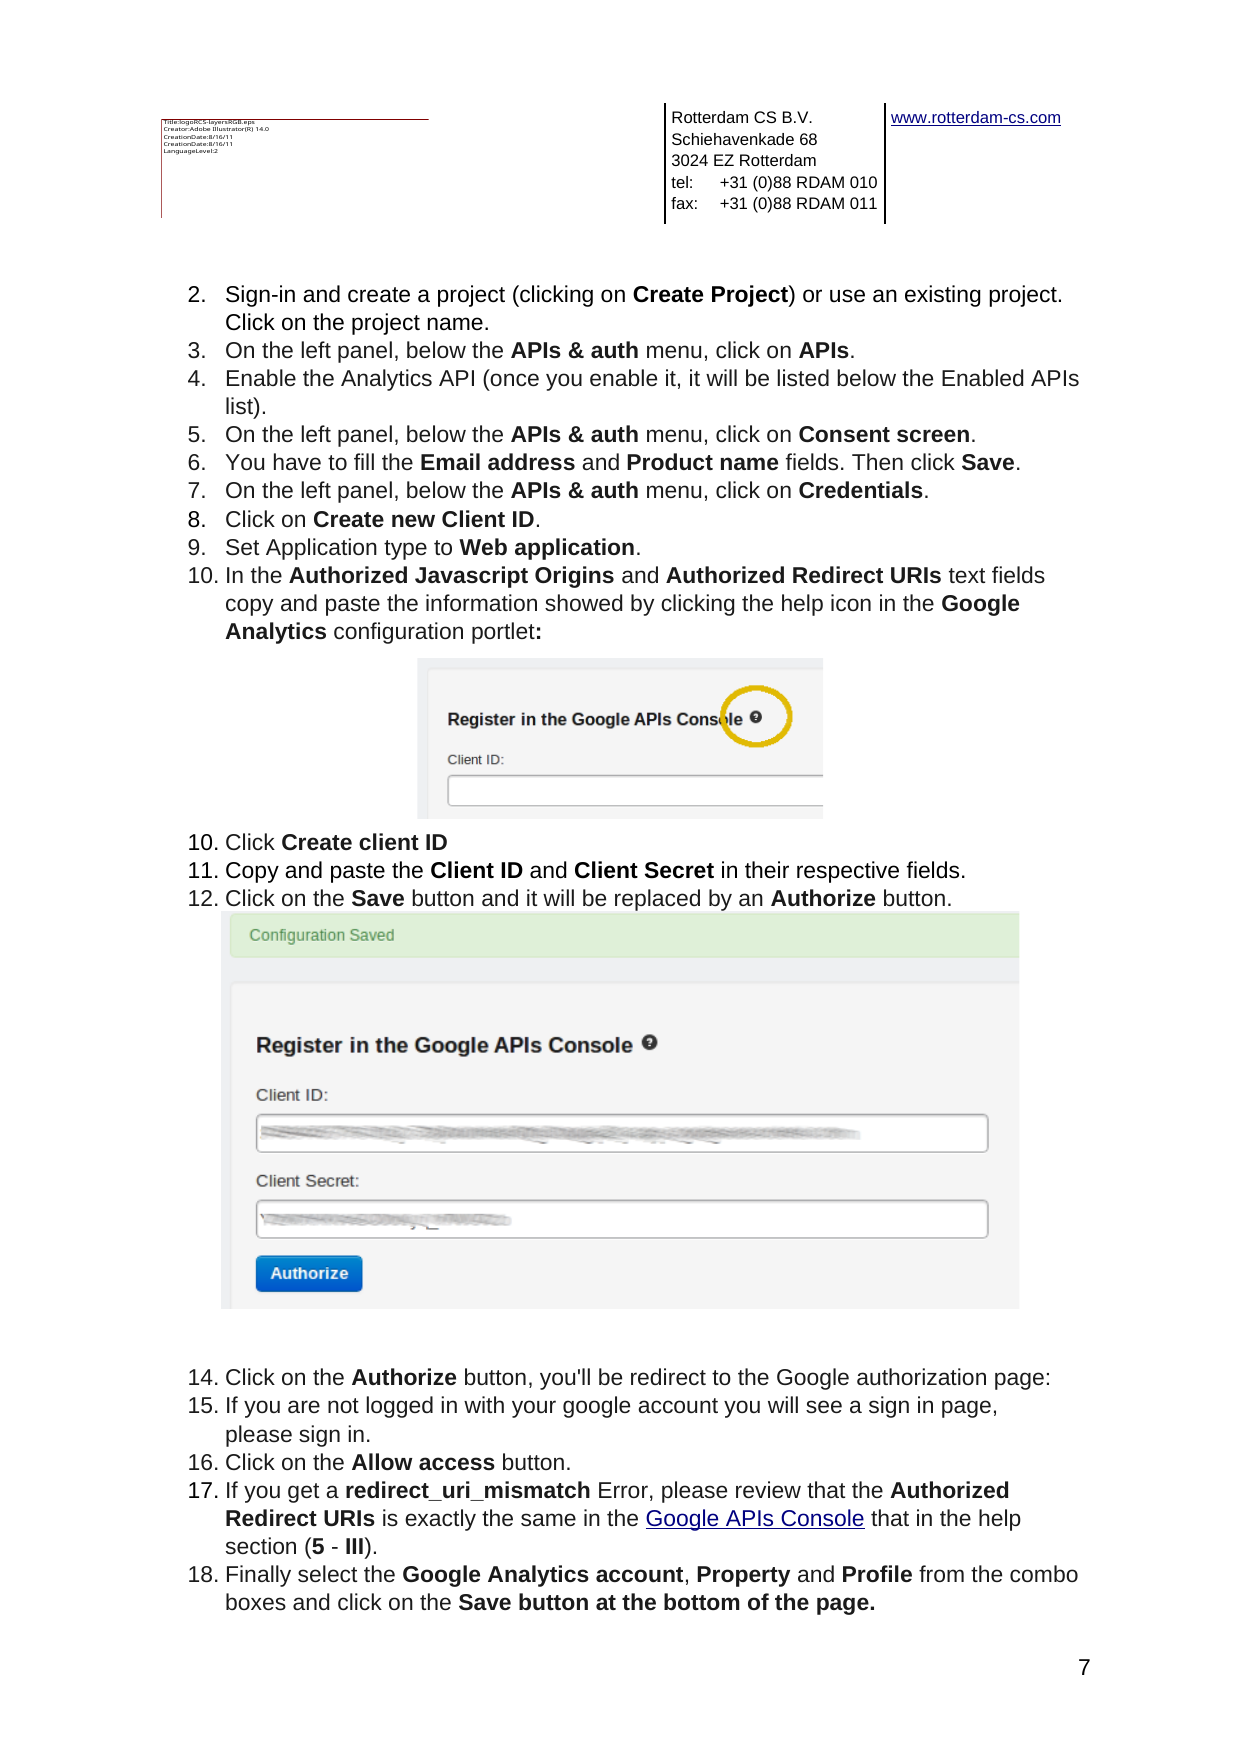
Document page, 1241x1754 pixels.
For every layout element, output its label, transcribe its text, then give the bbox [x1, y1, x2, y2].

subtitle If you get a redirect_uri_mismatch Error, please review that the Authorized Redirect URIs is exactly the same in the Google APIs Console that in the help section (5 - III). [187, 1475, 1091, 1559]
subtitle If you are not logged in with your google account you will see a sign in page, please sign in. [187, 1391, 1091, 1447]
subtitle Click on the Save button and it will be replaced by an Authorize button. [187, 883, 1091, 912]
subtitle Click on Create new Client ID. [187, 504, 1091, 532]
subtitle Set Application type to Web application. [187, 532, 1091, 560]
subtitle On the left panel, below the APIs & auth menu, click on Consent screen. [187, 419, 1091, 448]
subtitle Finally select the Google Analytics account, Property and Profile from the combo boxes and click on the Save button at the bottom of the page. [187, 1559, 1091, 1616]
subtitle Copy and paste the Client ID and Client Secret in their respective fields. [187, 855, 1091, 883]
subtitle Click Create client ID [187, 827, 1091, 855]
subtitle On the left panel, below the APIs & auth menu, click on Credentials. [187, 476, 1091, 504]
subtitle Click on the Authorize button, you'll be redirect to the Google authorization page: [187, 1362, 1091, 1391]
subtitle On the left panel, below the APIs & auth menu, click on APIs. [187, 335, 1091, 363]
subtitle Click on the Allow access button. [187, 1447, 1091, 1475]
subtitle You have to fill the Email address and Product name fields. Then click Save. [187, 448, 1091, 476]
picture [221, 911, 1020, 1309]
picture [417, 658, 824, 819]
subtitle Enable the Analytics API (once you enable it, it will be listed below the Enabled APIs list). [187, 363, 1091, 419]
subtitle Sign-in and create a project (clicking on Create Project) or use an existing project. Click on the project name. [187, 279, 1091, 335]
subtitle In the Authorized Javascript Origins and Authorized Redirect URIs text fields copy and paste the information showed by clicking the help icon in the Google Analytics configuration portlet: [187, 560, 1091, 644]
